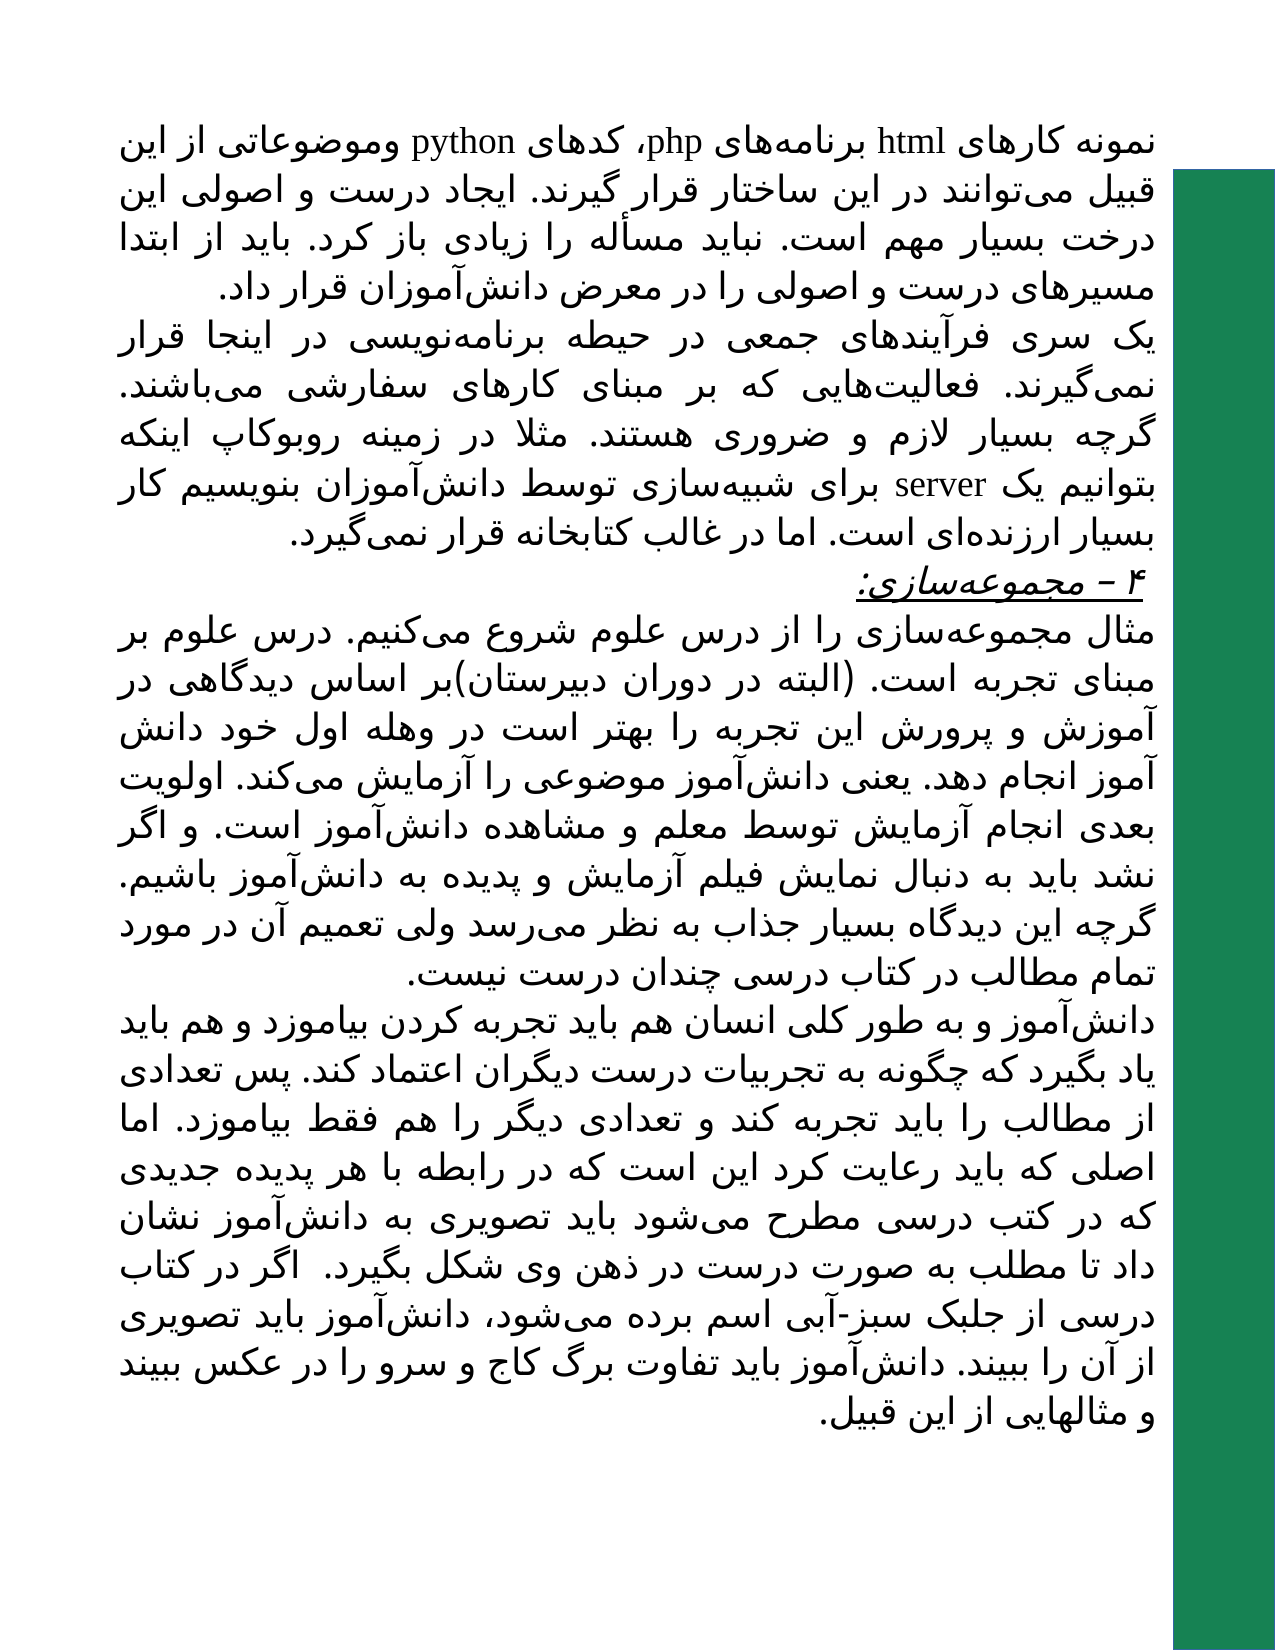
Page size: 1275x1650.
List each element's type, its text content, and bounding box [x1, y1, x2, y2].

text مثال مجموعه‌سازی را از درس علوم شروع می‌کنیم. درس علوم بر مبنای تجربه است. (البته در دوران دبیرستان)بر اساس دیدگاهی در آموزش و پرورش این تجربه را بهتر است در وهله اول خود دانش آموز انجام دهد. یعنی دانش‌آموز موضوعی را آزمایش می‌کند. اولویت بعدی انجام آزمایش توسط معلم و مشاهده دانش‌آموز است. و اگر نشد باید به دنبال نمایش فیلم آزمایش و پدیده به دانش‌آموز باشیم. گرچه این دیدگاه بسیار جذاب به نظر می‌رسد ولی تعمیم آن در مورد تمام مطالب در کتاب درسی چندان درست نیست. [118, 609, 1157, 1000]
text نمونه کارهای html برنامه‌های php، کدهای python وموضوعاتی از این قبیل می‌توانند در این ساختار قرار گیرند. ایجاد درست و اصولی این درخت بسیار مهم است. نباید مسأله را زیادی باز کرد. باید از ابتدا مسیرهای درست و اصولی را در معرض دانش‌آموزان قرار داد. [118, 118, 1157, 315]
text دانش‌آموز و به طور کلی انسان هم باید تجربه کردن بیاموزد و هم باید یاد بگیرد که چگونه به تجربیات درست دیگران اعتماد کند. پس تعدادی از مطالب را باید تجربه کند و تعدادی دیگر را هم فقط بیاموزد. اما اصلی که باید رعایت کرد این است که در رابطه با هر پدیده جدیدی که در کتب درسی مطرح می‌شود باید تصویری به دانش‌آموز نشان داد تا مطلب به صورت درست در ذهن وی شکل بگیرد. اگر در کتاب درسی از جلبک سبز-آبی اسم برده می‌شود، دانش‌آموز باید تصویری از آن را ببیند. دانش‌آموز باید تفاوت برگ کاج و سرو را در عکس ببیند و مثالهایی از این قبیل. [118, 1000, 1157, 1440]
text یک سری فرآیندهای جمعی در حیطه برنامه‌نویسی در اینجا قرار نمی‌گیرند. فعالیت‌هایی که بر مبنای کارهای سفارشی می‌باشند. گرچه بسیار لازم و ضروری هستند. مثلا در زمینه روبوکاپ اینکه بتوانیم یک server برای شبیه‌سازی توسط دانش‌آموزان بنویسیم کار بسیار ارزنده‌ای است. اما در غالب کتابخانه قرار نمی‌گیرد. [118, 315, 1157, 561]
text ۴ – مجموعه‌سازی: [118, 561, 1157, 609]
